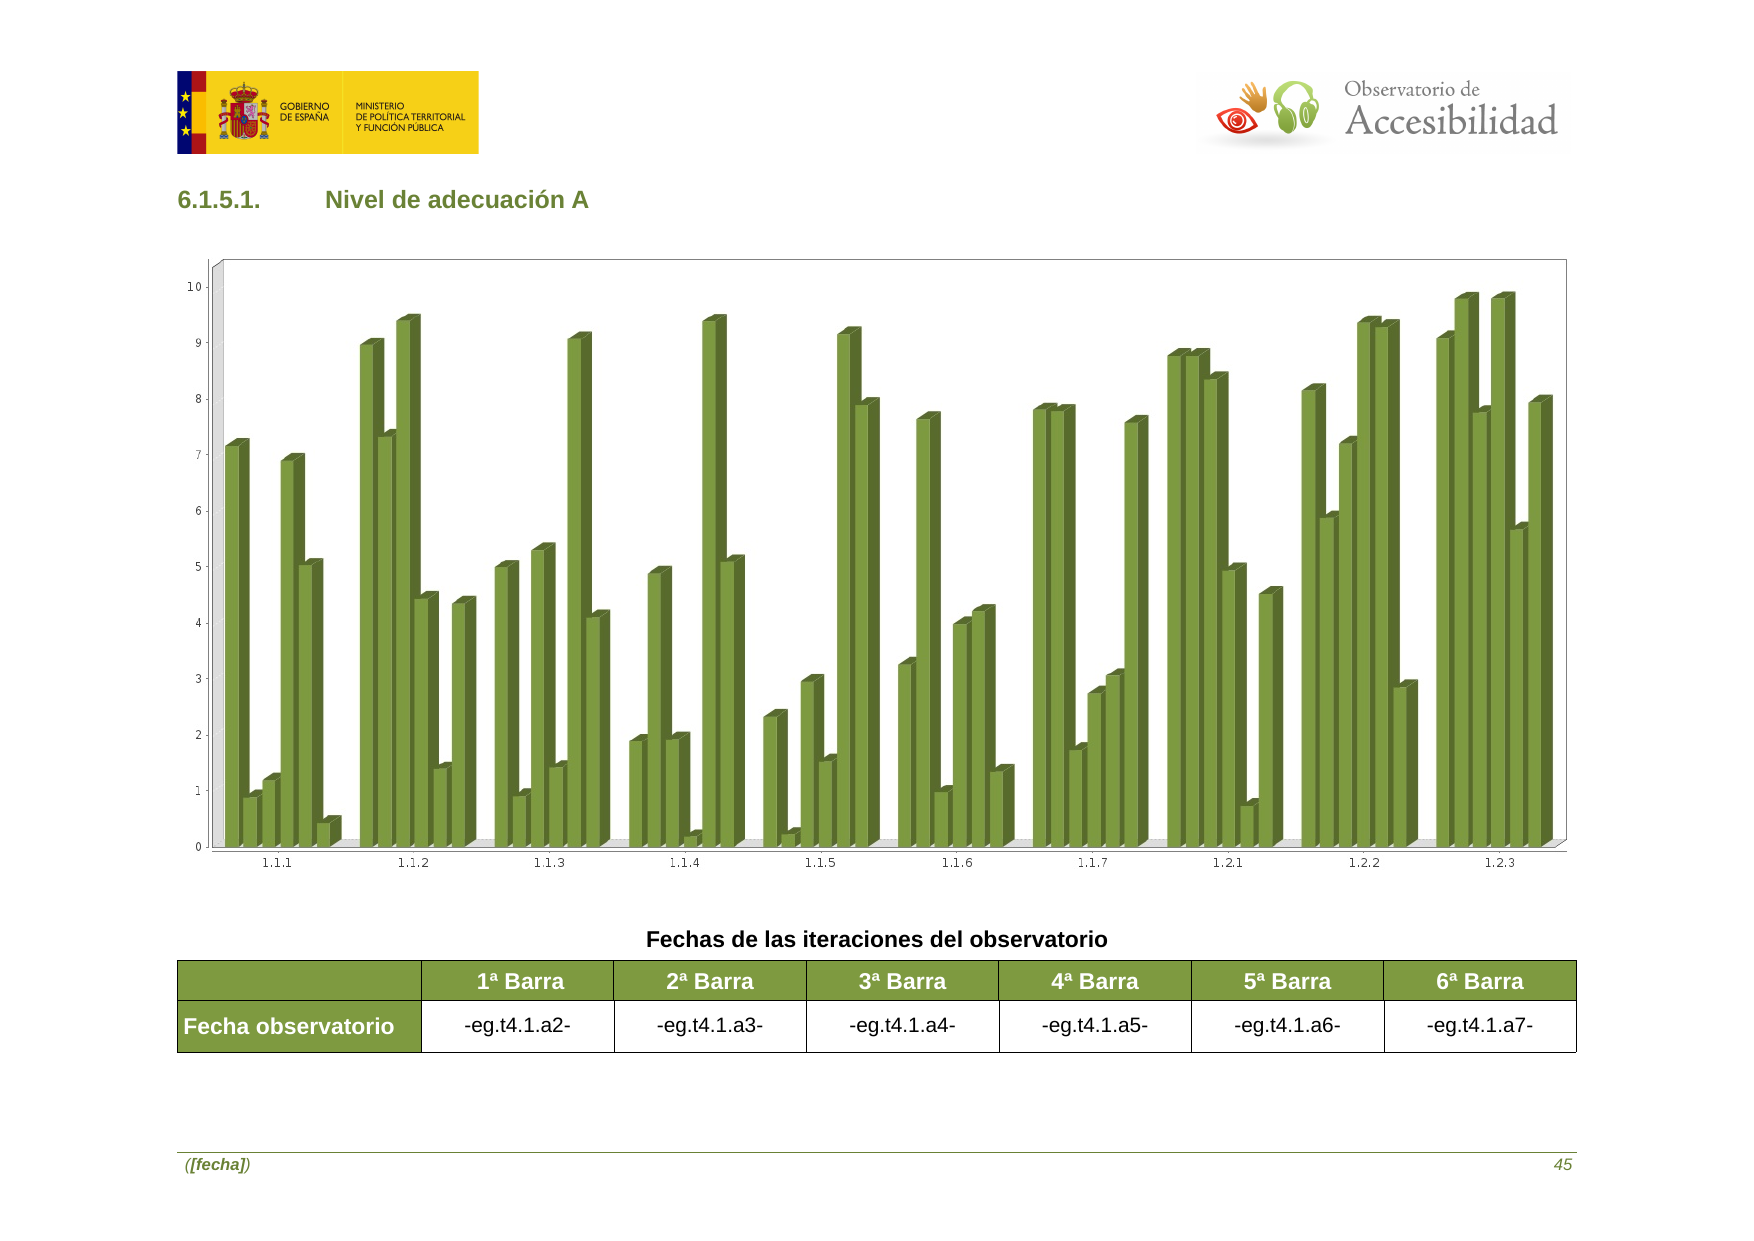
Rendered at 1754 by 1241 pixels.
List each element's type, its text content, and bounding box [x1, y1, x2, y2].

table_cell -eg.t4.1.a6- [1192, 1001, 1384, 1052]
table_cell -eg.t4.1.a4- [807, 1001, 999, 1052]
picture [177, 250, 1577, 875]
picture [1196, 72, 1572, 154]
table_header 5ª Barra [1192, 961, 1383, 1000]
table_cell Fecha observatorio [178, 1001, 421, 1052]
table_header 4ª Barra [999, 961, 1191, 1000]
text Fechas de las iteraciones del observatorio [177, 926, 1577, 952]
table_cell -eg.t4.1.a7- [1385, 1001, 1576, 1052]
table_header 6ª Barra [1384, 961, 1576, 1000]
subtitle Nivel de adecuación A [177, 185, 1577, 214]
table_header 2ª Barra [614, 961, 806, 1000]
table_cell -eg.t4.1.a3- [615, 1001, 806, 1052]
table_cell -eg.t4.1.a2- [422, 1001, 614, 1052]
table_cell -eg.t4.1.a5- [1000, 1001, 1191, 1052]
table_header 3ª Barra [807, 961, 998, 1000]
picture [177, 71, 479, 154]
table_header 1ª Barra [422, 961, 613, 1000]
table_header [178, 961, 421, 1000]
